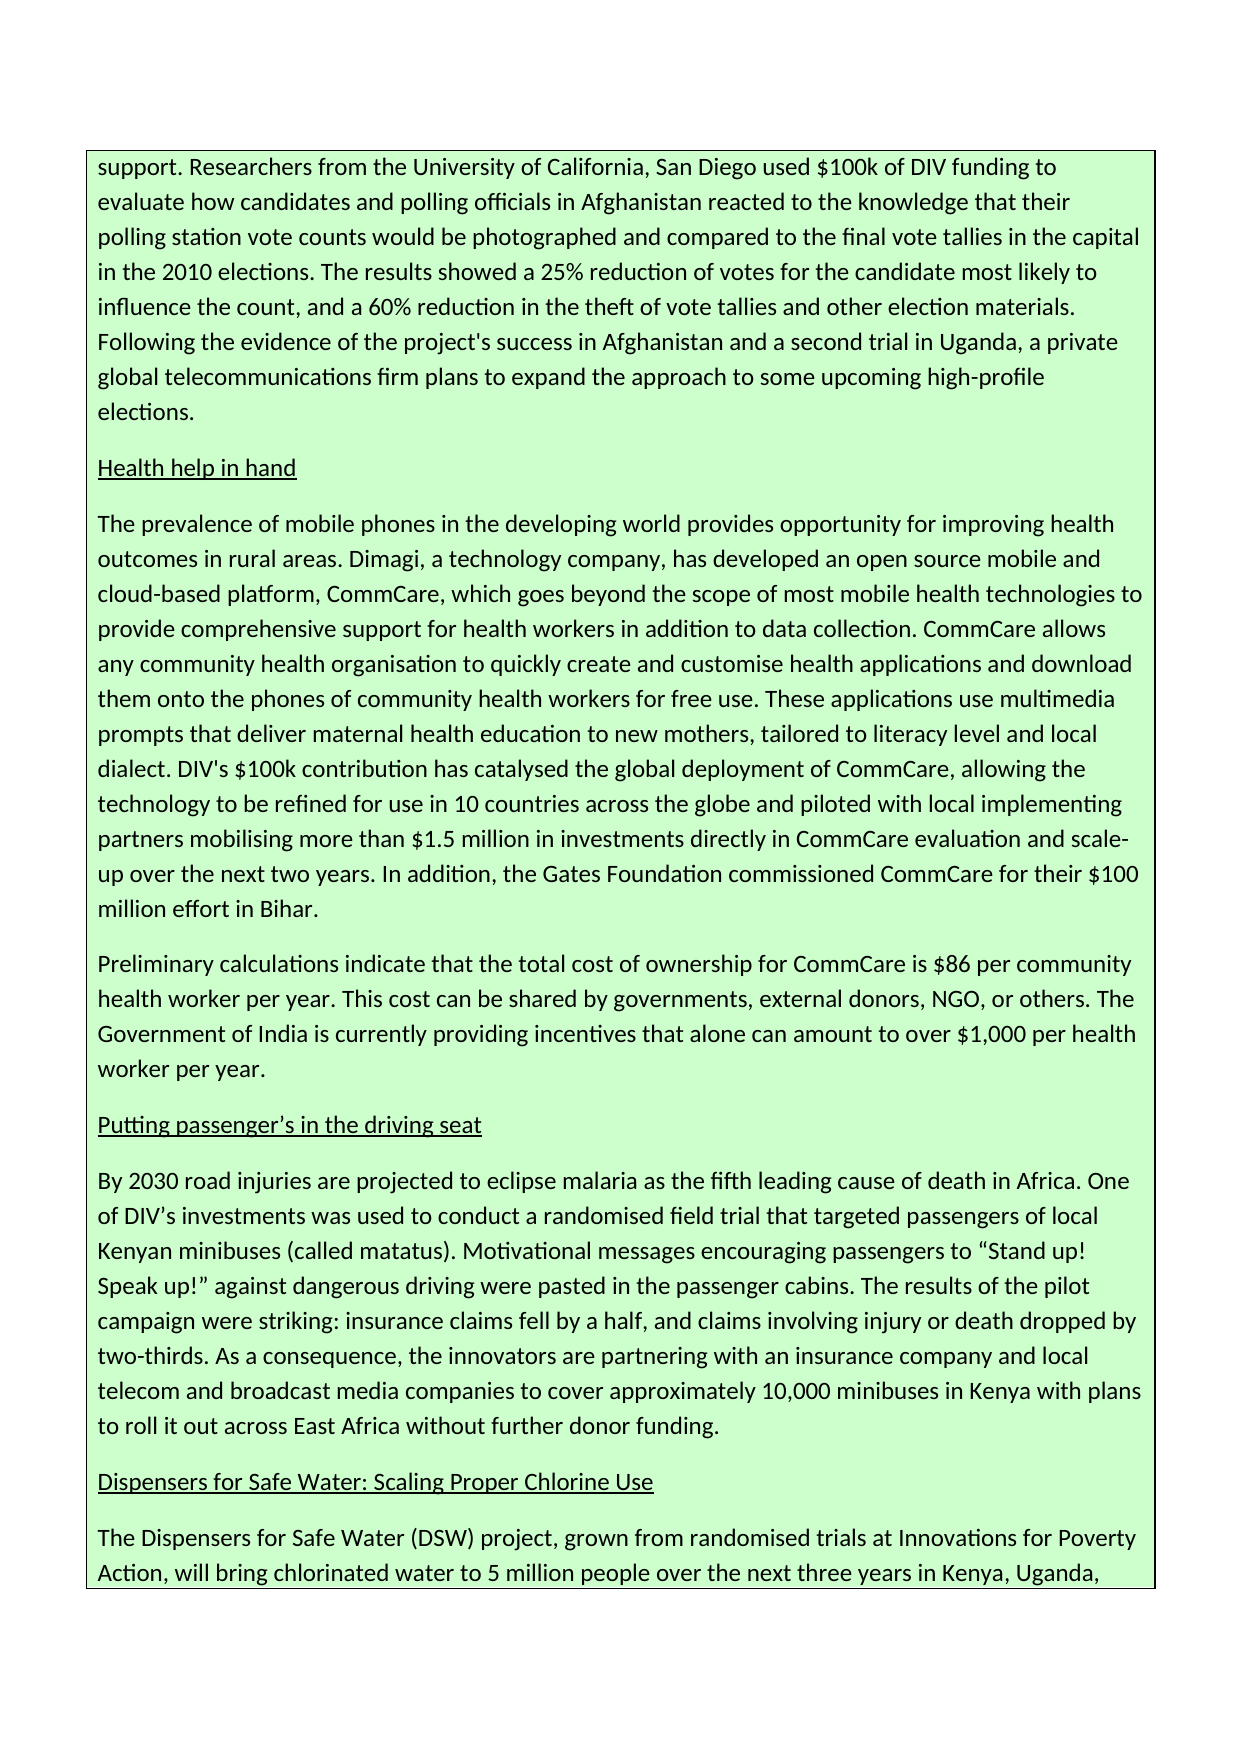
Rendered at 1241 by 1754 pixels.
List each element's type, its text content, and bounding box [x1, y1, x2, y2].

table_cell support. Researchers from the University of California, San Diego used $100k of DIV funding to evaluate how candidates and polling officials in Afghanistan reacted to the knowledge that their polling station vote counts would be photographed and compared to the final vote tallies in the capital in the 2010 elections. The results showed a 25% reduction of votes for the candidate most likely to influence the count, and a 60% reduction in the theft of vote tallies and other election materials. Following the evidence of the project's success in Afghanistan and a second trial in Uganda, a private global telecommunications firm plans to expand the approach to some upcoming high-profile elections. Health help in hand The prevalence of mobile phones in the developing world provides opportunity for improving health outcomes in rural areas. Dimagi, a technology company, has developed an open source mobile and cloud-based platform, CommCare, which goes beyond the scope of most mobile health technologies to provide comprehensive support for health workers in addition to data collection. CommCare allows any community health organisation to quickly create and customise health applications and download them onto the phones of community health workers for free use. These applications use multimedia prompts that deliver maternal health education to new mothers, tailored to literacy level and local dialect. DIV's $100k contribution has catalysed the global deployment of CommCare, allowing the technology to be refined for use in 10 countries across the globe and piloted with local implementing partners mobilising more than $1.5 million in investments directly in CommCare evaluation and scale-up over the next two years. In addition, the Gates Foundation commissioned CommCare for their $100 million effort in Bihar. Preliminary calculations indicate that the total cost of ownership for CommCare is $86 per community health worker per year. This cost can be shared by governments, external donors, NGO, or others. The Government of India is currently providing incentives that alone can amount to over $1,000 per health worker per year. Putting passenger’s in the driving seat By 2030 road injuries are projected to eclipse malaria as the fifth leading cause of death in Africa. One of DIV’s investments was used to conduct a randomised field trial that targeted passengers of local Kenyan minibuses (called matatus). Motivational messages encouraging passengers to “Stand up! Speak up!” against dangerous driving were pasted in the passenger cabins. The results of the pilot campaign were striking: insurance claims fell by a half, and claims involving injury or death dropped by two-thirds. As a consequence, the innovators are partnering with an insurance company and local telecom and broadcast media companies to cover approximately 10,000 minibuses in Kenya with plans to roll it out across East Africa without further donor funding. Dispensers for Safe Water: Scaling Proper Chlorine Use The Dispensers for Safe Water (DSW) project, grown from randomised trials at Innovations for Poverty Action, will bring chlorinated water to 5 million people over the next three years in Kenya, Uganda, [87, 151, 1154, 1587]
